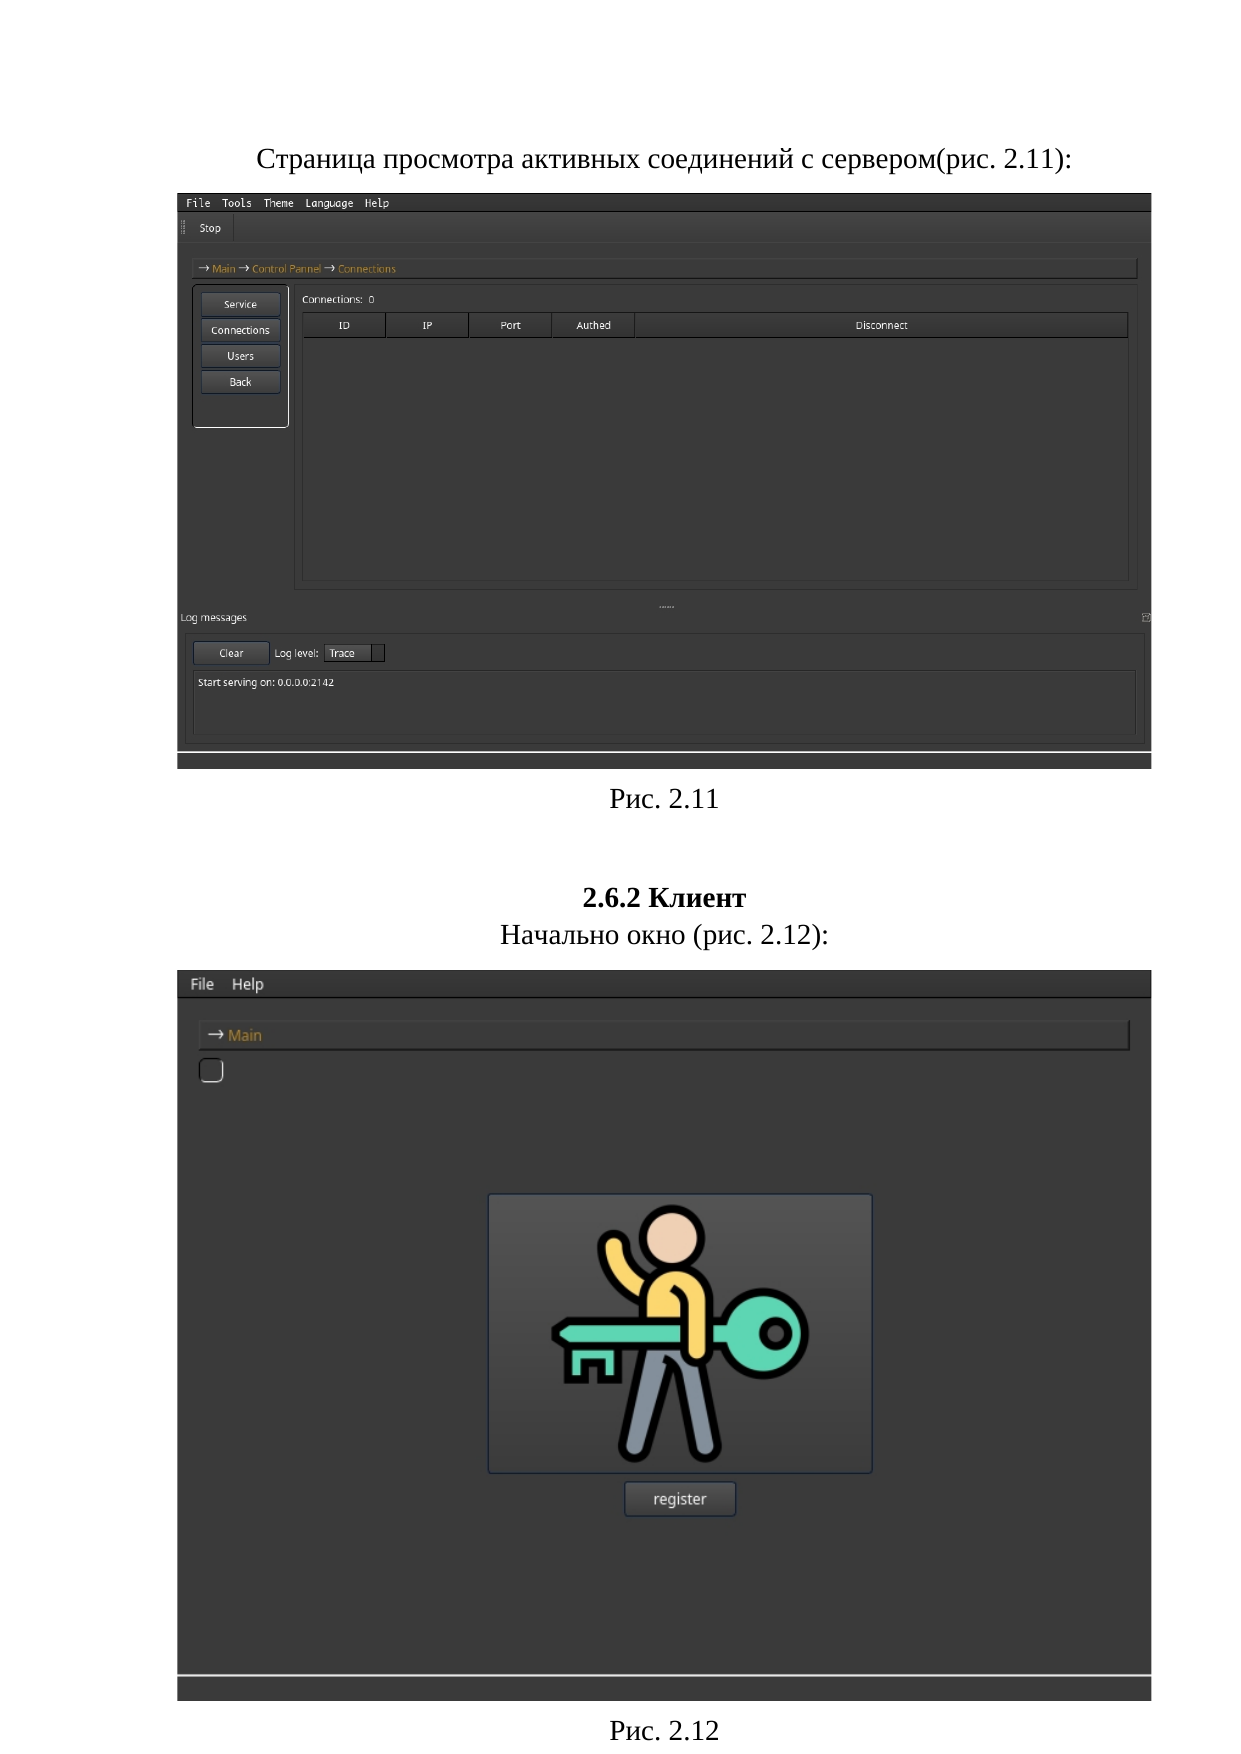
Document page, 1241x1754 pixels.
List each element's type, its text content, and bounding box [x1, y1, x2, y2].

text Рис. 2.11 [177, 769, 1152, 815]
text Начально окно (рис. 2.12): [177, 917, 1152, 951]
subtitle 2.6.2 Клиент [177, 815, 1152, 917]
picture [177, 193, 1152, 769]
text Страница просмотра активных соединений с сервером(рис. 2.11): [177, 141, 1152, 174]
text [177, 957, 1152, 970]
text [177, 181, 1152, 193]
picture [177, 970, 1152, 1701]
text Рис. 2.12 [177, 1701, 1152, 1747]
